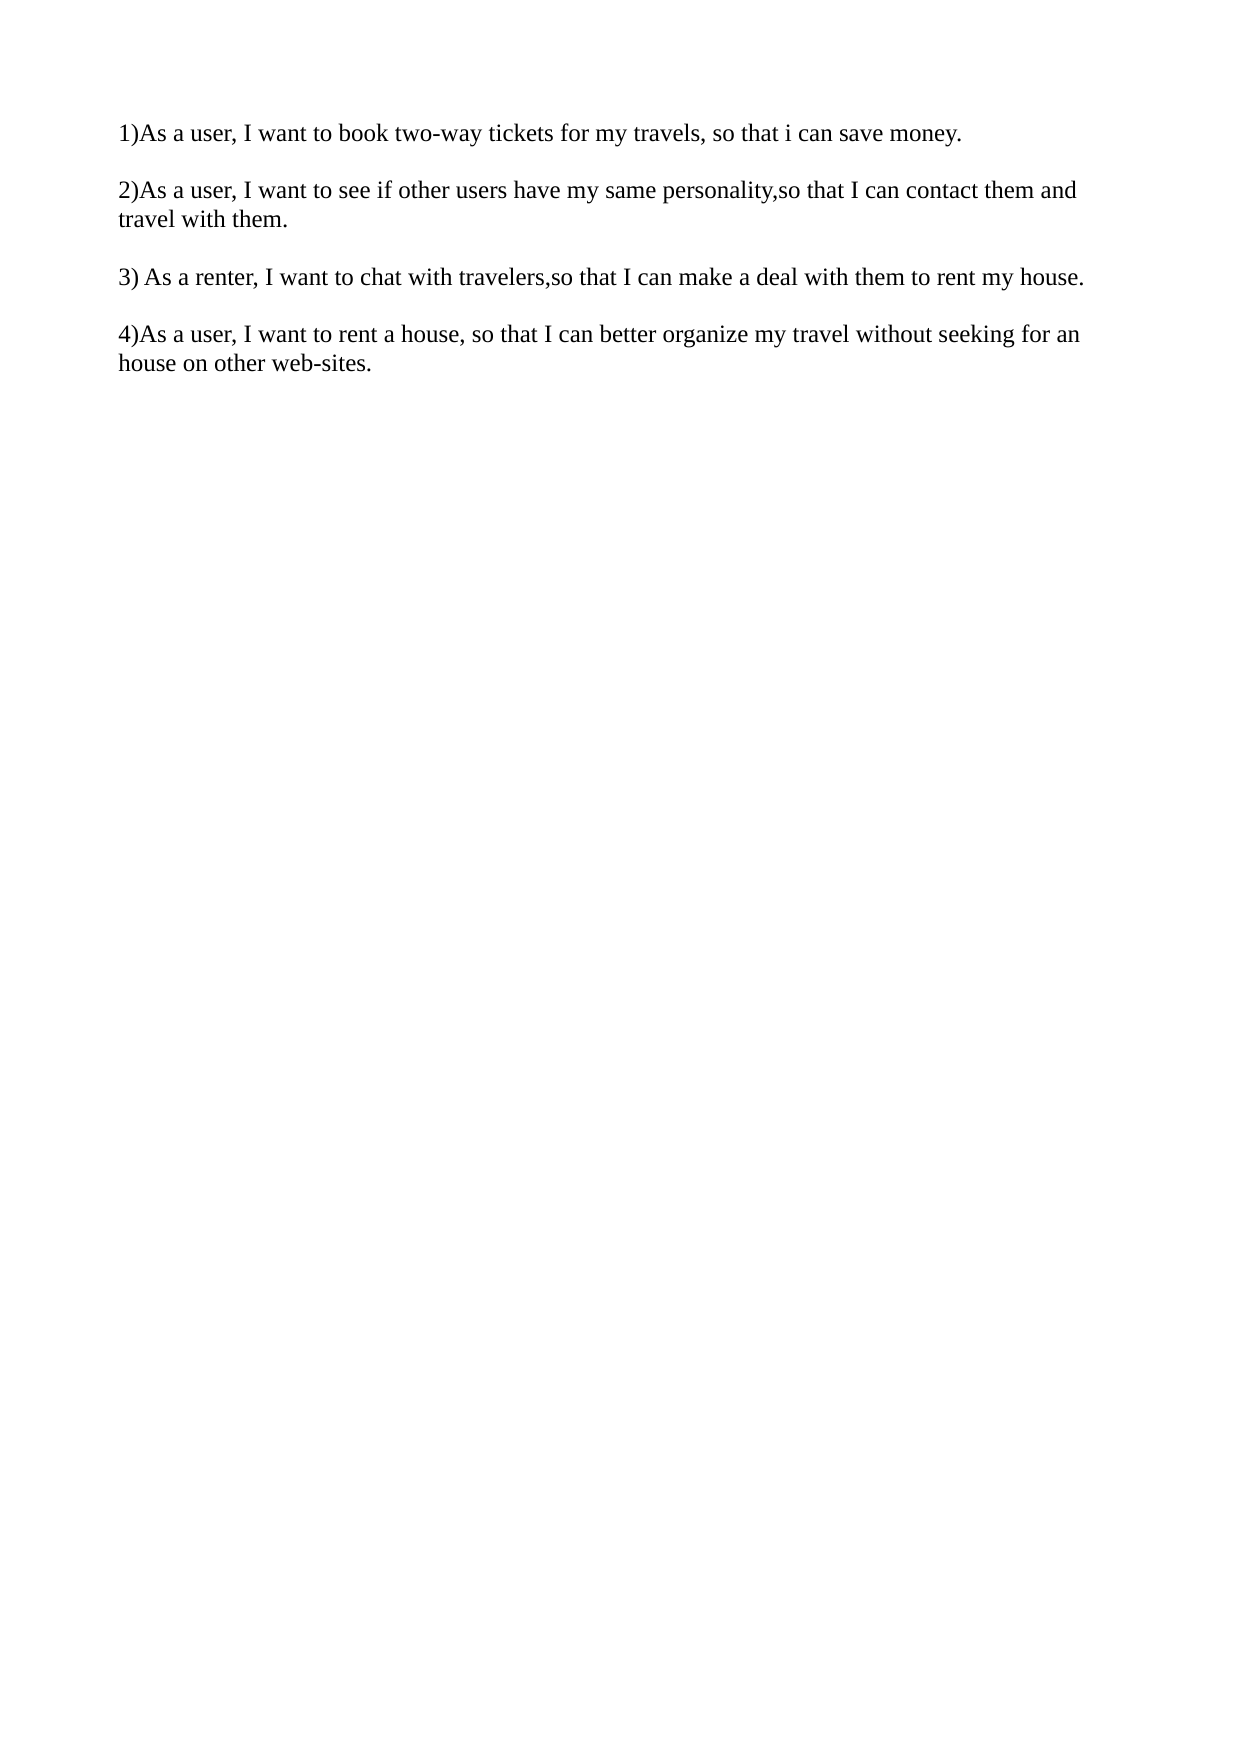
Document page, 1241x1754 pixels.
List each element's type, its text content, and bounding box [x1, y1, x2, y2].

text 3) As a renter, I want to chat with travelers,so that I can make a deal with them to rent my house. [118, 262, 1122, 291]
text 1)As a user, I want to book two-way tickets for my travels, so that i can save money. [118, 118, 1122, 147]
text 4)As a user, I want to rent a house, so that I can better organize my travel without seeking for an house on other web-sites. [118, 319, 1122, 377]
text 2)As a user, I want to see if other users have my same personality,so that I can contact them and travel with them. [118, 176, 1122, 233]
